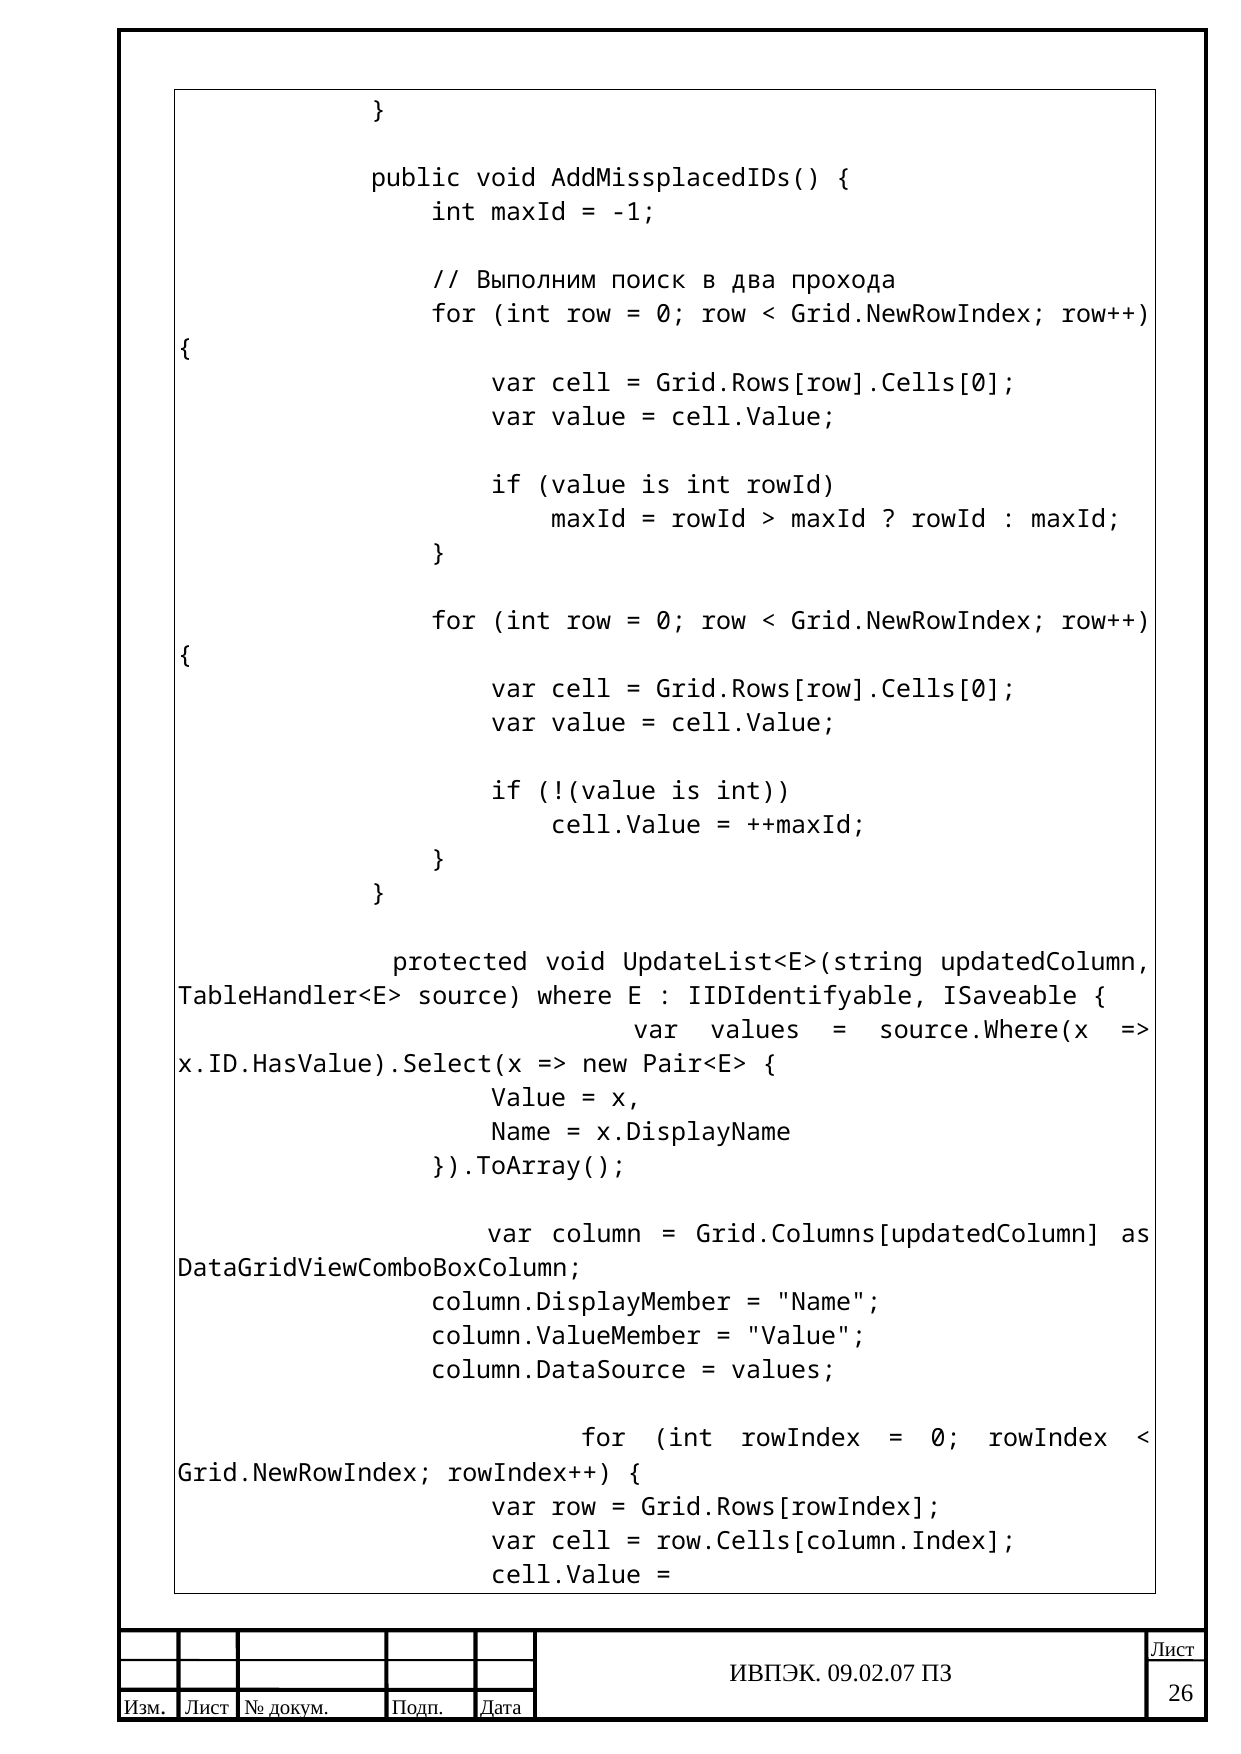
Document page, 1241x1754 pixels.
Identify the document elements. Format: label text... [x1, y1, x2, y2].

text if (!(value is int)) [177, 773, 1152, 807]
text } [177, 841, 1152, 875]
text }).ToArray(); [177, 1148, 1152, 1182]
text // Выполним поиск в два прохода [177, 262, 1152, 296]
text var cell = Grid.Rows[row].Cells[0]; [177, 364, 1152, 398]
text } [177, 534, 1152, 568]
text var value = cell.Value; [177, 705, 1152, 739]
text Value = x, [177, 1079, 1152, 1113]
text protected void UpdateList<E>(string updatedColumn, TableHandler<E> source) where E : IIDIdentifyable, ISaveable { [177, 943, 1152, 1011]
text } [177, 875, 1152, 909]
text for (int rowIndex = 0; rowIndex < Grid.NewRowIndex; rowIndex++) { [177, 1420, 1152, 1488]
text public void AddMissplacedIDs() { [177, 160, 1152, 194]
text var cell = Grid.Rows[row].Cells[0]; [177, 671, 1152, 705]
text cell.Value = [175, 1553, 1155, 1593]
text int maxId = -1; [177, 194, 1152, 228]
text for (int row = 0; row < Grid.NewRowIndex; row++) { [177, 603, 1152, 671]
text column.DisplayMember = "Name"; [177, 1284, 1152, 1318]
text var value = cell.Value; [177, 398, 1152, 432]
text } [175, 90, 1155, 126]
text Name = x.DisplayName [177, 1113, 1152, 1148]
text var row = Grid.Rows[rowIndex]; [177, 1488, 1152, 1522]
text var cell = row.Cells[column.Index]; [177, 1522, 1152, 1553]
text var column = Grid.Columns[updatedColumn] as DataGridViewComboBoxColumn; [177, 1216, 1152, 1284]
text column.DataSource = values; [177, 1352, 1152, 1386]
text if (value is int rowId) [177, 466, 1152, 500]
text maxId = rowId > maxId ? rowId : maxId; [177, 500, 1152, 534]
text column.ValueMember = "Value"; [177, 1318, 1152, 1352]
text for (int row = 0; row < Grid.NewRowIndex; row++) { [177, 296, 1152, 364]
text var values = source.Where(x => x.ID.HasValue).Select(x => new Pair<E> { [177, 1011, 1152, 1079]
text cell.Value = ++maxId; [177, 807, 1152, 841]
